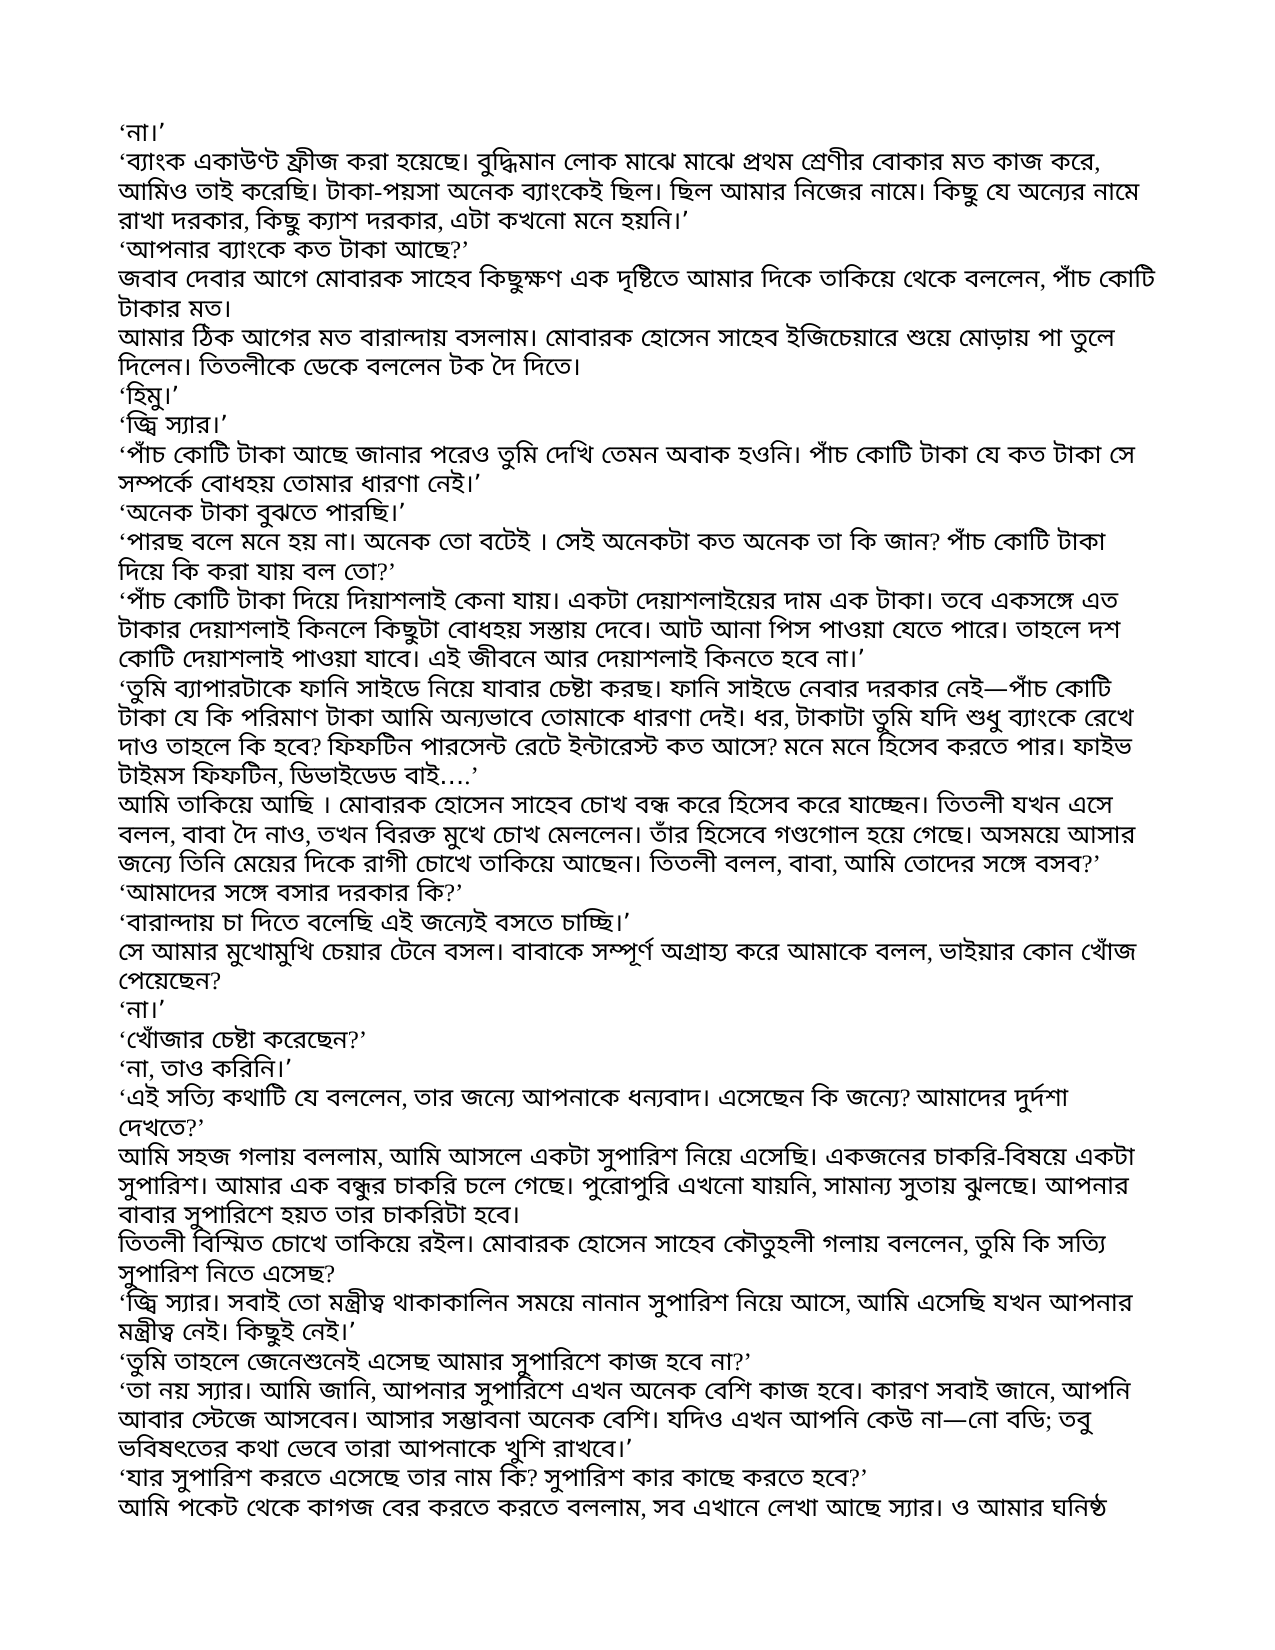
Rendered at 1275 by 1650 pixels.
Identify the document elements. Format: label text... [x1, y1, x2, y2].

text আমি সহজ গলায় বললাম, আমি আসলে একটা সুপারিশ নিয়ে এসেছি। একজনের চাকরি-বিষয়ে একটা সুপারিশ। আমার এক বন্ধুর চাকরি চলে গেছে। পুরোপুরি এখনো যায়নি, সামান্য সুতায় ঝুলছে। আপনার বাবার সুপারিশে হয়ত তার চাকরিটা হবে। [118, 1142, 1157, 1229]
text সে আমার মুখোমুখি চেয়ার টেনে বসল। বাবাকে সম্পূর্ণ অগ্রাহ্য করে আমাকে বলল, ভাইয়ার কোন খোঁজ পেয়েছেন? [118, 937, 1157, 996]
text ‘অনেক টাকা বুঝতে পারছি।’ [118, 498, 1157, 527]
text আমার ঠিক আগের মত বারান্দায় বসলাম। মোবারক হোসেন সাহেব ইজিচেয়ারে শুয়ে মোড়ায় পা তুলে দিলেন। তিতলীকে ডেকে বললেন টক দৈ দিতে। [118, 323, 1157, 381]
text ‘হিমু।’ [129, 381, 1157, 411]
text ‘বারান্দায় চা দিতে বলেছি এই জন্যেই বসতে চাচ্ছি।’ [118, 908, 1157, 937]
text ‘না।’ [118, 118, 1157, 147]
text ‘না।’ [118, 996, 1157, 1025]
text ‘পাঁচ কোটি টাকা দিয়ে দিয়াশলাই কেনা যায়। একটা দেয়াশলাইয়ের দাম এক টাকা। তবে একসঙ্গে এত টাকার দেয়াশলাই কিনলে কিছুটা বোধহয় সস্তায় দেবে। আট আনা পিস পাওয়া যেতে পারে। তাহলে দশ কোটি দেয়াশলাই পাওয়া যাবে। এই জীবনে আর দেয়াশলাই কিনতে হবে না।’ [118, 586, 1157, 674]
text ‘তুমি তাহলে জেনেশুনেই এসেছ আমার সুপারিশে কাজ হবে না?’ [118, 1347, 1157, 1376]
text ‘এই সত্যি কথাটি যে বললেন, তার জন্যে আপনাকে ধন্যবাদ। এসেছেন কি জন্যে? আমাদের দুর্দশা দেখতে?’ [118, 1083, 1157, 1142]
text আমি তাকিয়ে আছি । মোবারক হোসেন সাহেব চোখ বন্ধ করে হিসেব করে যাচ্ছেন। তিতলী যখন এসে বলল, বাবা দৈ নাও, তখন বিরক্ত মুখে চোখ মেললেন। তাঁর হিসেবে গণ্ডগোল হয়ে গেছে। অসময়ে আসার জন্যে তিনি মেয়ের দিকে রাগী চোখে তাকিয়ে আছেন। তিতলী বলল, বাবা, আমি তোদের সঙ্গে বসব?’ [118, 791, 1157, 878]
text ‘আমাদের সঙ্গে বসার দরকার কি?’ [118, 878, 1157, 908]
text ‘পাঁচ কোটি টাকা আছে জানার পরেও তুমি দেখি তেমন অবাক হওনি। পাঁচ কোটি টাকা যে কত টাকা সে সম্পর্কে বোধহয় তোমার ধারণা নেই।’ [118, 440, 1157, 498]
text আমি পকেট থেকে কাগজ বের করতে করতে বললাম, সব এখানে লেখা আছে স্যার। ও আমার ঘনিষ্ঠ [118, 1493, 1157, 1522]
text জবাব দেবার আগে মোবারক সাহেব কিছুক্ষণ এক দৃষ্টিতে আমার দিকে তাকিয়ে থেকে বললেন, পাঁচ কোটি টাকার মত। [118, 264, 1157, 323]
text ‘তা নয় স্যার। আমি জানি, আপনার সুপারিশে এখন অনেক বেশি কাজ হবে। কারণ সবাই জানে, আপনি আবার স্টেজে আসবেন। আসার সম্ভাবনা অনেক বেশি। যদিও এখন আপনি কেউ না—নো বডি; তবু ভবিষৎতের কথা ভেবে তারা আপনাকে খুশি রাখবে।’ [118, 1376, 1157, 1463]
text ‘না, তাও করিনি।’ [118, 1054, 1157, 1083]
text ‘জ্বি স্যার।’ [118, 411, 1157, 440]
text ‘পারছ বলে মনে হয় না। অনেক তো বটেই । সেই অনেকটা কত অনেক তা কি জান? পাঁচ কোটি টাকা দিয়ে কি করা যায় বল তো?’ [118, 527, 1157, 586]
text ‘আপনার ব্যাংকে কত টাকা আছে?’ [118, 235, 1157, 264]
text ‘জ্বি স্যার। সবাই তো মন্ত্রীত্ব থাকাকালিন সময়ে নানান সুপারিশ নিয়ে আসে, আমি এসেছি যখন আপনার মন্ত্রীত্ব নেই। কিছুই নেই।’ [118, 1288, 1157, 1347]
text ‘হিমু।’ [118, 381, 158, 411]
text ‘খোঁজার চেষ্টা করেছেন?’ [118, 1025, 1157, 1054]
text তিতলী বিস্মিত চোখে তাকিয়ে রইল। মোবারক হোসেন সাহেব কৌতুহলী গলায় বললেন, তুমি কি সত্যি সুপারিশ নিতে এসেছ? [118, 1229, 1157, 1288]
text ‘যার সুপারিশ করতে এসেছে তার নাম কি? সুপারিশ কার কাছে করতে হবে?’ [118, 1463, 1157, 1493]
text ‘তুমি ব্যাপারটাকে ফানি সাইডে নিয়ে যাবার চেষ্টা করছ। ফানি সাইডে নেবার দরকার নেই—পাঁচ কোটি টাকা যে কি পরিমাণ টাকা আমি অন্যভাবে তোমাকে ধারণা দেই। ধর, টাকাটা তুমি যদি শুধু ব্যাংকে রেখে দাও তাহলে কি হবে? ফিফটিন পারসেন্ট রেটে ইন্টারেস্ট কত আসে? মনে মনে হিসেব করতে পার। ফাইভ টাইমস ফিফটিন, ডিভাইডেড বাই….’ [118, 674, 1157, 791]
text ‘ব্যাংক একাউণ্ট ফ্রীজ করা হয়েছে। বুদ্ধিমান লোক মাঝে মাঝে প্রথম শ্রেণীর বোকার মত কাজ করে, আমিও তাই করেছি। টাকা-পয়সা অনেক ব্যাংকেই ছিল। ছিল আমার নিজের নামে। কিছু যে অন্যের নামে রাখা দরকার, কিছু ক্যাশ দরকার, এটা কখনো মনে হয়নি।’ [118, 147, 1157, 235]
